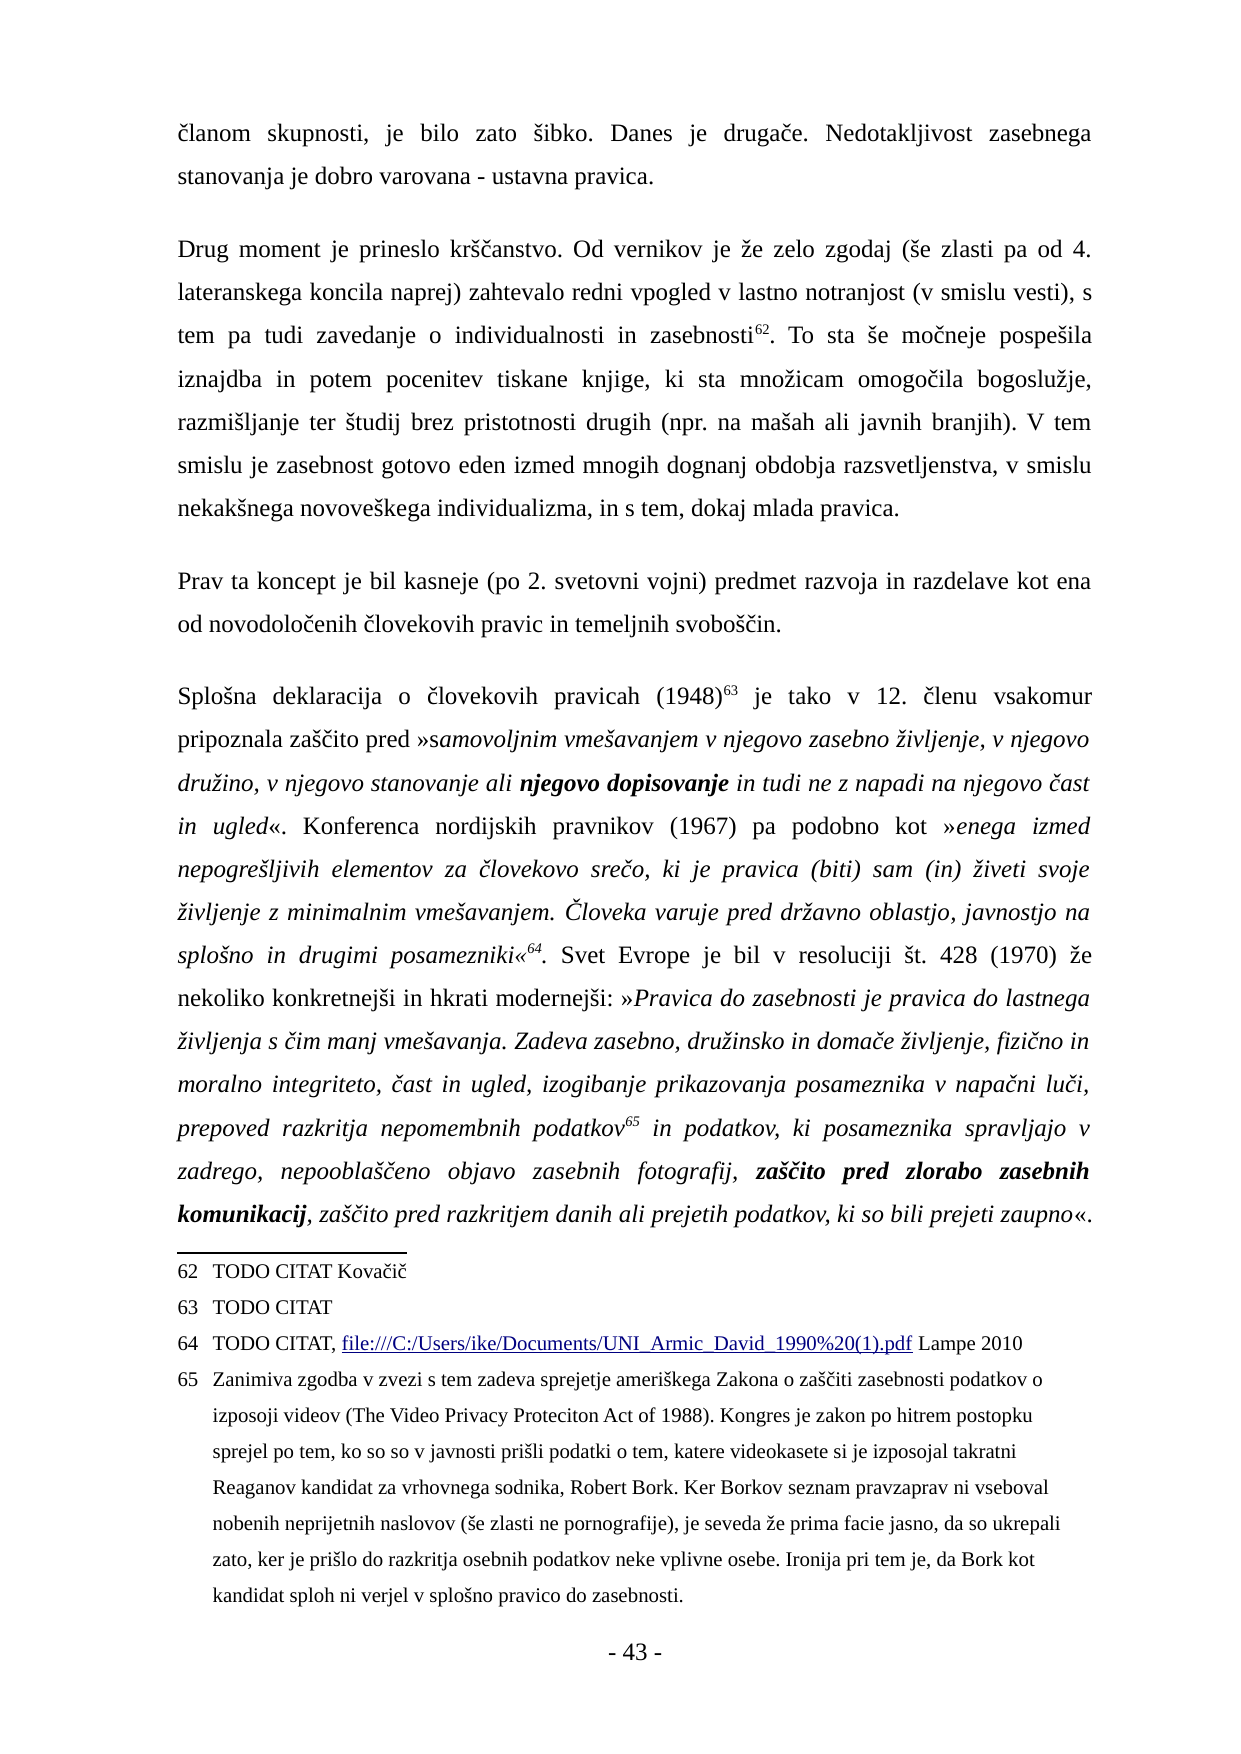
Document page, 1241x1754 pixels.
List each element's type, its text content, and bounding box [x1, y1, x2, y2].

text Zanimiva zgodba v zvezi s tem zadeva sprejetje ameriškega Zakona o zaščiti zasebnosti podatkov o izposoji videov (The Video Privacy Proteciton Act of 1988). Kongres je zakon po hitrem postopku sprejel po tem, ko so so v javnosti prišli podatki o tem, katere videokasete si je izposojal takratni Reaganov kandidat za vrhovnega sodnika, Robert Bork. Ker Borkov seznam pravzaprav ni vseboval nobenih neprijetnih naslovov (še zlasti ne pornografije), je seveda že prima facie jasno, da so ukrepali zato, ker je prišlo do razkritja osebnih podatkov neke vplivne osebe. Ironija pri tem je, da Bork kot kandidat sploh ni verjel v splošno pravico do zasebnosti. [177, 1367, 1093, 1607]
text Prav ta koncept je bil kasneje (po 2. svetovni vojni) predmet razvoja in razdelave kot ena od novodoločenih človekovih pravic in temeljnih svoboščin. [177, 566, 1093, 638]
text članom skupnosti, je bilo zato šibko. Danes je drugače. Nedotakljivost zasebnega stanovanja je dobro varovana - ustavna pravica. [177, 118, 1093, 190]
text TODO CITAT, file:///C:/Users/ike/Documents/UNI_Armic_David_1990%20(1).pdf Lampe 2010 [177, 1331, 1093, 1355]
text TODO CITAT Kovačič [177, 1259, 1093, 1283]
text Splošna deklaracija o človekovih pravicah (1948) je tako v 12. členu vsakomur pripoznala zaščito pred »samovoljnim vmešavanjem v njegovo zasebno življenje, v njegovo družino, v njegovo stanovanje ali njegovo dopisovanje in tudi ne z napadi na njegovo čast in ugled«. Konferenca nordijskih pravnikov (1967) pa podobno kot »enega izmed nepogrešljivih elementov za človekovo srečo, ki je pravica (biti) sam (in) živeti svoje življenje z minimalnim vmešavanjem. Človeka varuje pred državno oblastjo, javnostjo na splošno in drugimi posamezniki«. Svet Evrope je bil v resoluciji št. 428 (1970) že nekoliko konkretnejši in hkrati modernejši: »Pravica do zasebnosti je pravica do lastnega življenja s čim manj vmešavanja. Zadeva zasebno, družinsko in domače življenje, fizično in moralno integriteto, čast in ugled, izogibanje prikazovanja posameznika v napačni luči, prepoved razkritja nepomembnih podatkov in podatkov, ki posameznika spravljajo v zadrego, nepooblaščeno objavo zasebnih fotografij, zaščito pred zlorabo zasebnih komunikacij, zaščito pred razkritjem danih ali prejetih podatkov, ki so bili prejeti zaupno«. [177, 681, 1093, 1228]
text Drug moment je prineslo krščanstvo. Od vernikov je že zelo zgodaj (še zlasti pa od 4. lateranskega koncila naprej) zahtevalo redni vpogled v lastno notranjost (v smislu vesti), s tem pa tudi zavedanje o individualnosti in zasebnosti. To sta še močneje pospešila iznajdba in potem pocenitev tiskane knjige, ki sta množicam omogočila bogoslužje, razmišljanje ter študij brez pristotnosti drugih (npr. na mašah ali javnih branjih). V tem smislu je zasebnost gotovo eden izmed mnogih dognanj obdobja razsvetljenstva, v smislu nekakšnega novoveškega individualizma, in s tem, dokaj mlada pravica. [177, 234, 1093, 522]
text TODO CITAT [177, 1295, 1093, 1319]
